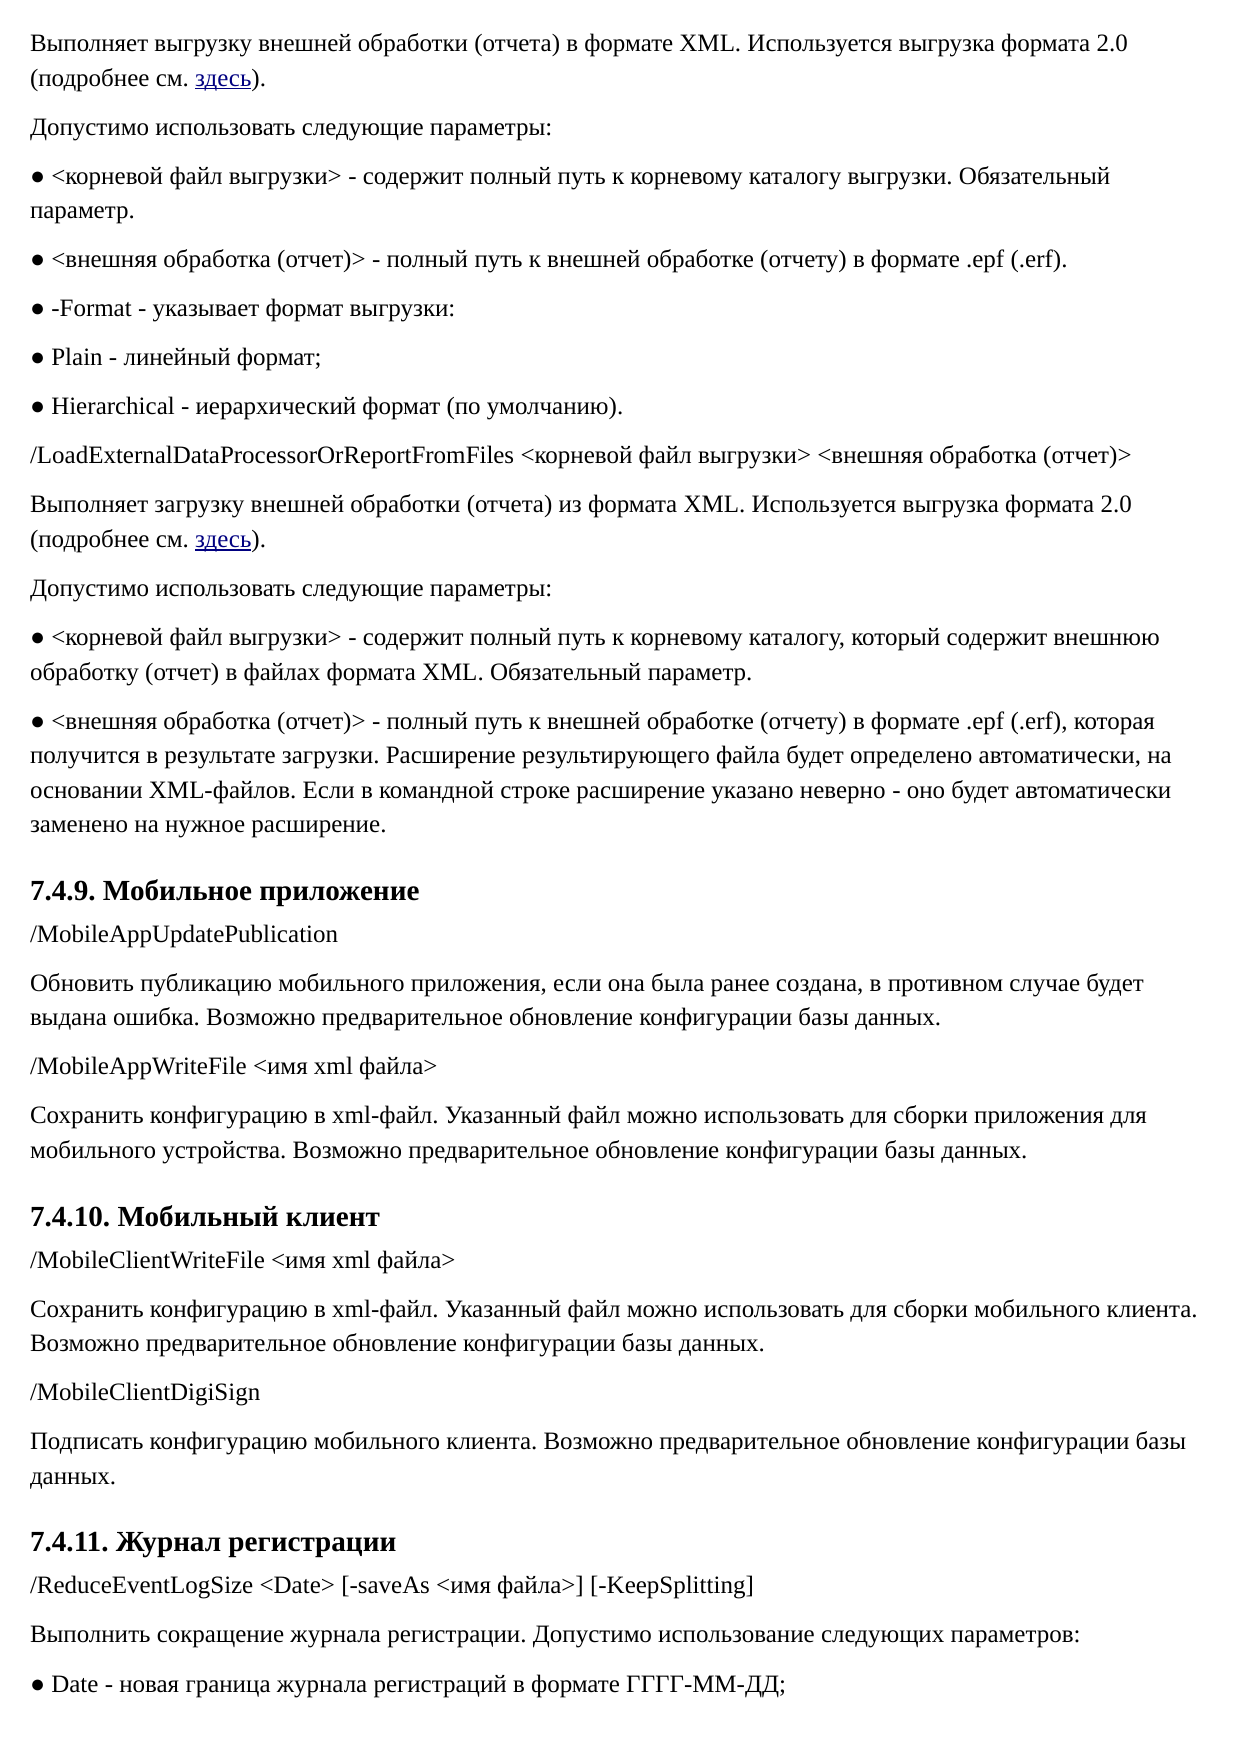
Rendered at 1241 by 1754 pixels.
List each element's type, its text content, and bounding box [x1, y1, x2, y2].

text ● Plain ‑ линейный формат; [30, 342, 1211, 371]
text Обновить публикацию мобильного приложения, если она была ранее создана, в противном случае будет выдана ошибка. Возможно предварительное обновление конфигурации базы данных. [30, 968, 1211, 1031]
subtitle 7.4.9. Мобильное приложение [30, 873, 1211, 906]
text Допустимо использовать следующие параметры: [30, 573, 1211, 602]
text Выполняет загрузку внешней обработки (отчета) из формата XML. Используется выгрузка формата 2.0 (подробнее см. здесь). [30, 489, 1211, 553]
text ● -Format ‑ указывает формат выгрузки: [30, 293, 1211, 322]
text Выполнить сокращение журнала регистрации. Допустимо использование следующих параметров: [30, 1619, 1211, 1648]
text /ReduceEventLogSize <Date> [-saveAs <имя файла>] [-KeepSplitting] [30, 1571, 1211, 1599]
text /MobileAppUpdatePublication [30, 919, 1211, 948]
text ● Hierarchical ‑ иерархический формат (по умолчанию). [30, 391, 1211, 420]
text ● Date ‑ новая граница журнала регистраций в формате ГГГГ-ММ-ДД; [30, 1669, 1211, 1697]
text ● <внешняя обработка (отчет)> ‑ полный путь к внешней обработке (отчету) в формате .epf (.erf). [30, 244, 1211, 273]
text Допустимо использовать следующие параметры: [30, 112, 1211, 140]
text Сохранить конфигурацию в xml-файл. Указанный файл можно использовать для сборки мобильного клиента. Возможно предварительное обновление конфигурации базы данных. [30, 1294, 1211, 1357]
text /LoadExternalDataProcessorOrReportFromFiles <корневой файл выгрузки> <внешняя обработка (отчет)> [30, 441, 1211, 469]
text Выполняет выгрузку внешней обработки (отчета) в формате XML. Используется выгрузка формата 2.0 (подробнее см. здесь). [30, 28, 1211, 91]
subtitle 7.4.10. Мобильный клиент [30, 1199, 1211, 1232]
text Подписать конфигурацию мобильного клиента. Возможно предварительное обновление конфигурации базы данных. [30, 1426, 1211, 1489]
text ● <внешняя обработка (отчет)> ‑ полный путь к внешней обработке (отчету) в формате .epf (.erf), которая получится в результате загрузки. Расширение результирующего файла будет определено автоматически, на основании XML-файлов. Если в командной строке расширение указано неверно ‑ оно будет автоматически заменено на нужное расширение. [30, 706, 1211, 838]
subtitle 7.4.11. Журнал регистрации [30, 1524, 1211, 1558]
text /MobileClientWriteFile <имя xml файла> [30, 1245, 1211, 1273]
text /MobileAppWriteFile <имя xml файла> [30, 1051, 1211, 1080]
text ● <корневой файл выгрузки> ‑ содержит полный путь к корневому каталогу выгрузки. Обязательный параметр. [30, 161, 1211, 224]
text ● <корневой файл выгрузки> ‑ содержит полный путь к корневому каталогу, который содержит внешнюю обработку (отчет) в файлах формата XML. Обязательный параметр. [30, 622, 1211, 685]
text Сохранить конфигурацию в xml-файл. Указанный файл можно использовать для сборки приложения для мобильного устройства. Возможно предварительное обновление конфигурации базы данных. [30, 1101, 1211, 1164]
text /MobileClientDigiSign [30, 1377, 1211, 1406]
